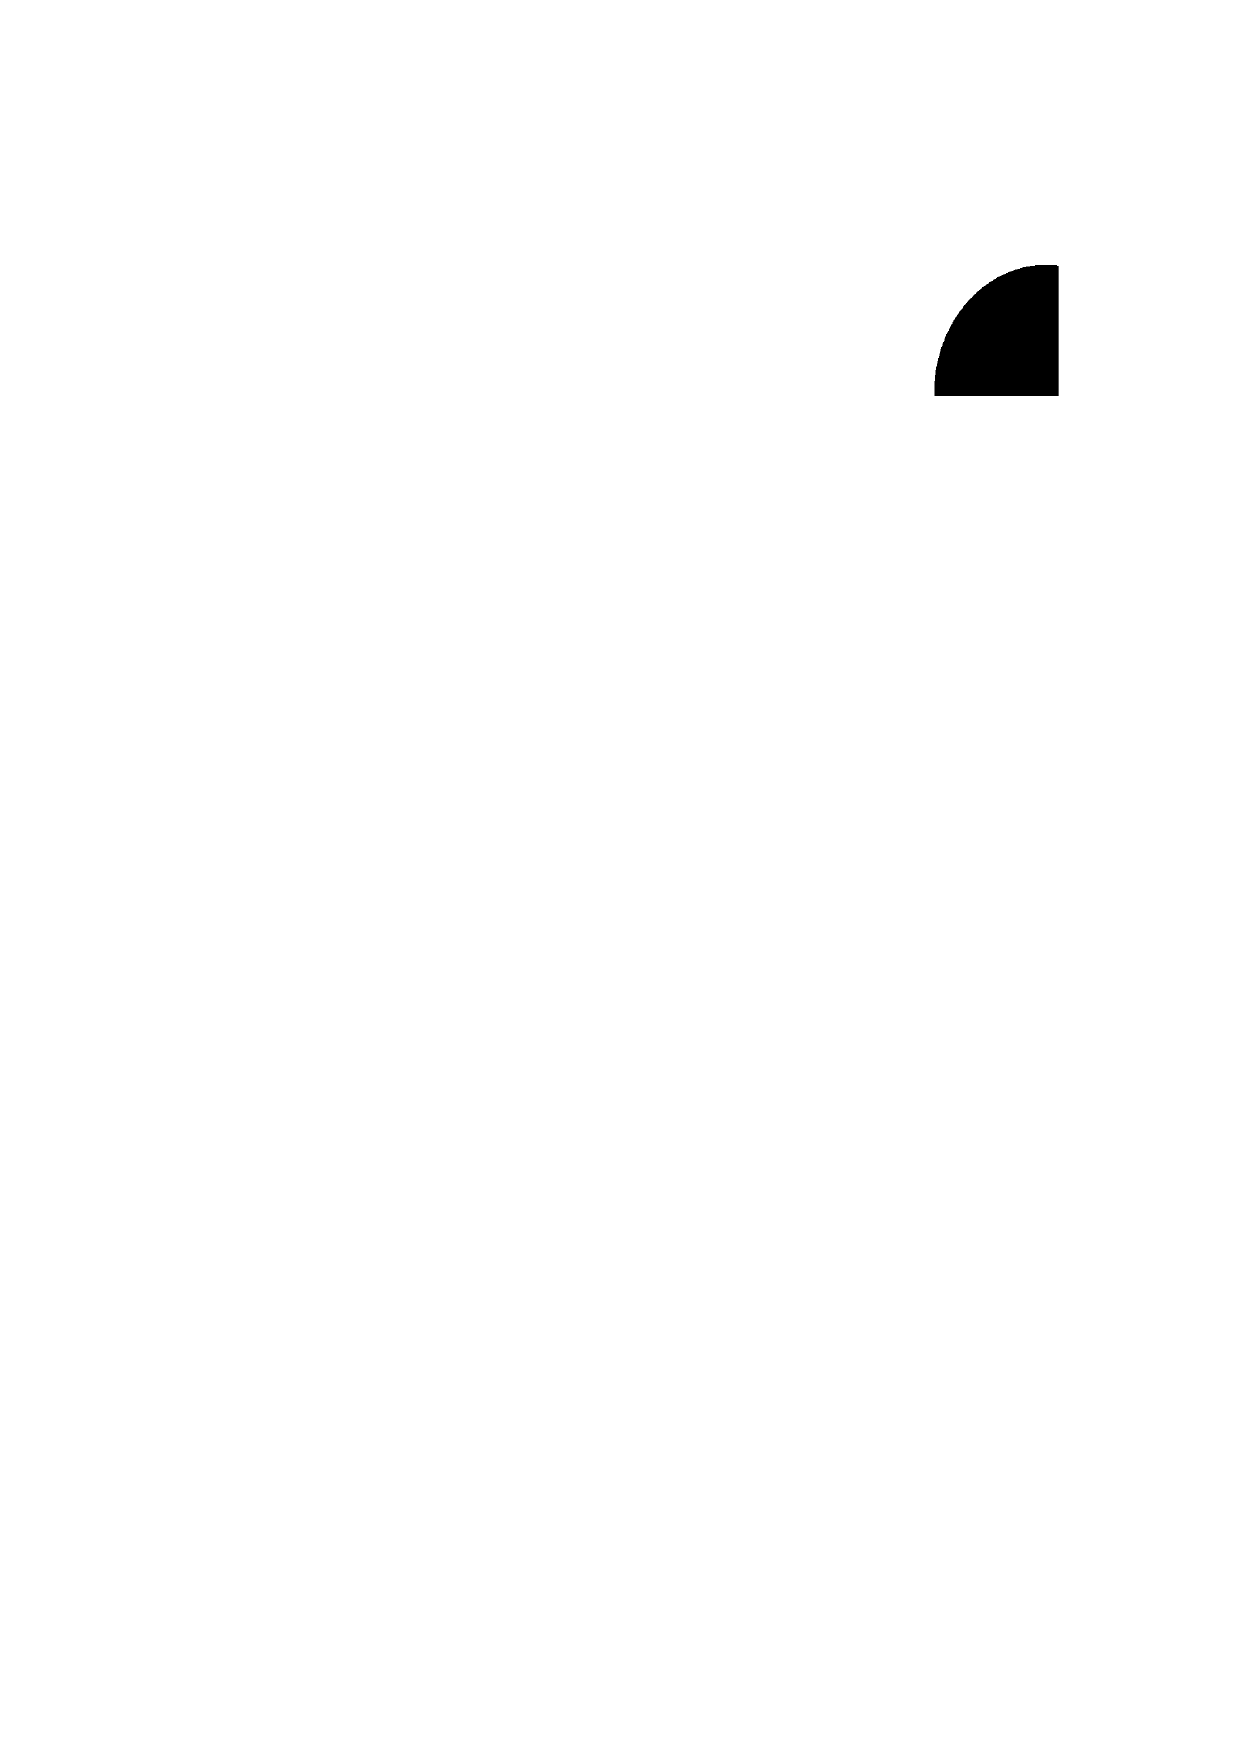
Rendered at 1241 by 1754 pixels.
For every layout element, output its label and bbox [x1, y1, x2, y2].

picture [181, 118, 1059, 396]
